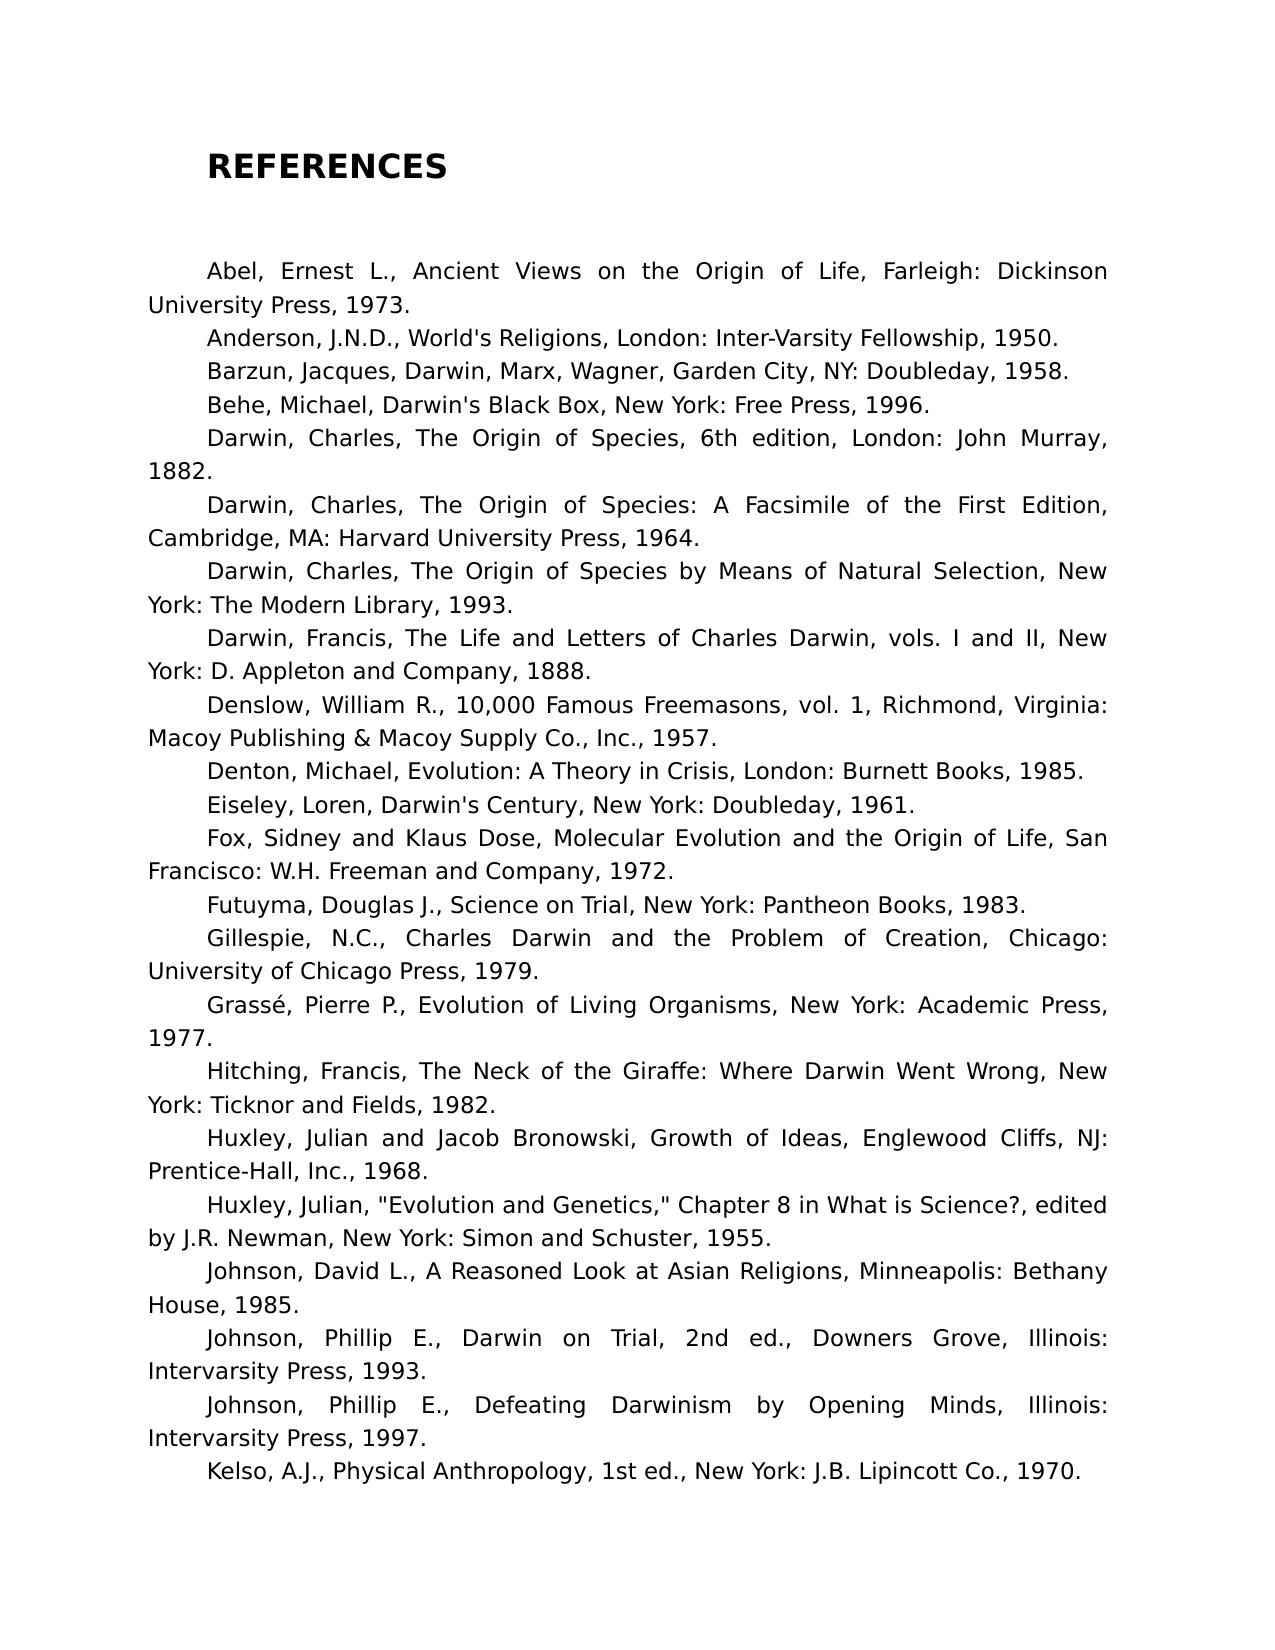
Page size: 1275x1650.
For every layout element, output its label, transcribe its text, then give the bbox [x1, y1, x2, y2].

text Johnson, David L., A Reasoned Look at Asian Religions, Minneapolis: Bethany House, 1985. [148, 1253, 1110, 1320]
text Kelso, A.J., Physical Anthropology, 1st ed., New York: J.B. Lipincott Co., 1970. [148, 1453, 1110, 1486]
text Eiseley, Loren, Darwin's Century, New York: Doubleday, 1961. [148, 786, 1110, 820]
text Darwin, Charles, The Origin of Species: A Facsimile of the First Edition, Cambridge, MA: Harvard University Press, 1964. [148, 486, 1110, 553]
text Hitching, Francis, The Neck of the Giraffe: Where Darwin Went Wrong, New York: Ticknor and Fields, 1982. [148, 1053, 1110, 1120]
text Futuyma, Douglas J., Science on Trial, New York: Pantheon Books, 1983. [148, 886, 1110, 920]
text Fox, Sidney and Klaus Dose, Molecular Evolution and the Origin of Life, San Francisco: W.H. Freeman and Company, 1972. [148, 820, 1110, 886]
text Barzun, Jacques, Darwin, Marx, Wagner, Garden City, NY: Doubleday, 1958. [148, 353, 1110, 386]
text Behe, Michael, Darwin's Black Box, New York: Free Press, 1996. [148, 386, 1110, 420]
text Darwin, Francis, The Life and Letters of Charles Darwin, vols. I and II, New York: D. Appleton and Company, 1888. [148, 620, 1110, 686]
text Darwin, Charles, The Origin of Species, 6th edition, London: John Murray, 1882. [148, 420, 1110, 486]
text Darwin, Charles, The Origin of Species by Means of Natural Selection, New York: The Modern Library, 1993. [148, 553, 1110, 620]
text Johnson, Phillip E., Darwin on Trial, 2nd ed., Downers Grove, Illinois: Intervarsity Press, 1993. [148, 1320, 1110, 1386]
text Denslow, William R., 10,000 Famous Freemasons, vol. 1, Richmond, Virginia: Macoy Publishing & Macoy Supply Co., Inc., 1957. [148, 686, 1110, 753]
text Huxley, Julian, "Evolution and Genetics," Chapter 8 in What is Science?, edited by J.R. Newman, New York: Simon and Schuster, 1955. [148, 1186, 1110, 1253]
subtitle REFERENCES [148, 148, 1110, 186]
text Gillespie, N.C., Charles Darwin and the Problem of Creation, Chicago: University of Chicago Press, 1979. [148, 920, 1110, 986]
text Johnson, Phillip E., Defeating Darwinism by Opening Minds, Illinois: Intervarsity Press, 1997. [148, 1386, 1110, 1453]
text Huxley, Julian and Jacob Bronowski, Growth of Ideas, Englewood Cliffs, NJ: Prentice-Hall, Inc., 1968. [148, 1120, 1110, 1186]
text Abel, Ernest L., Ancient Views on the Origin of Life, Farleigh: Dickinson University Press, 1973. [148, 253, 1110, 320]
text Denton, Michael, Evolution: A Theory in Crisis, London: Burnett Books, 1985. [148, 753, 1110, 786]
text Anderson, J.N.D., World's Religions, London: Inter-Varsity Fellowship, 1950. [148, 320, 1110, 353]
text Grassé, Pierre P., Evolution of Living Organisms, New York: Academic Press, 1977. [148, 986, 1110, 1053]
